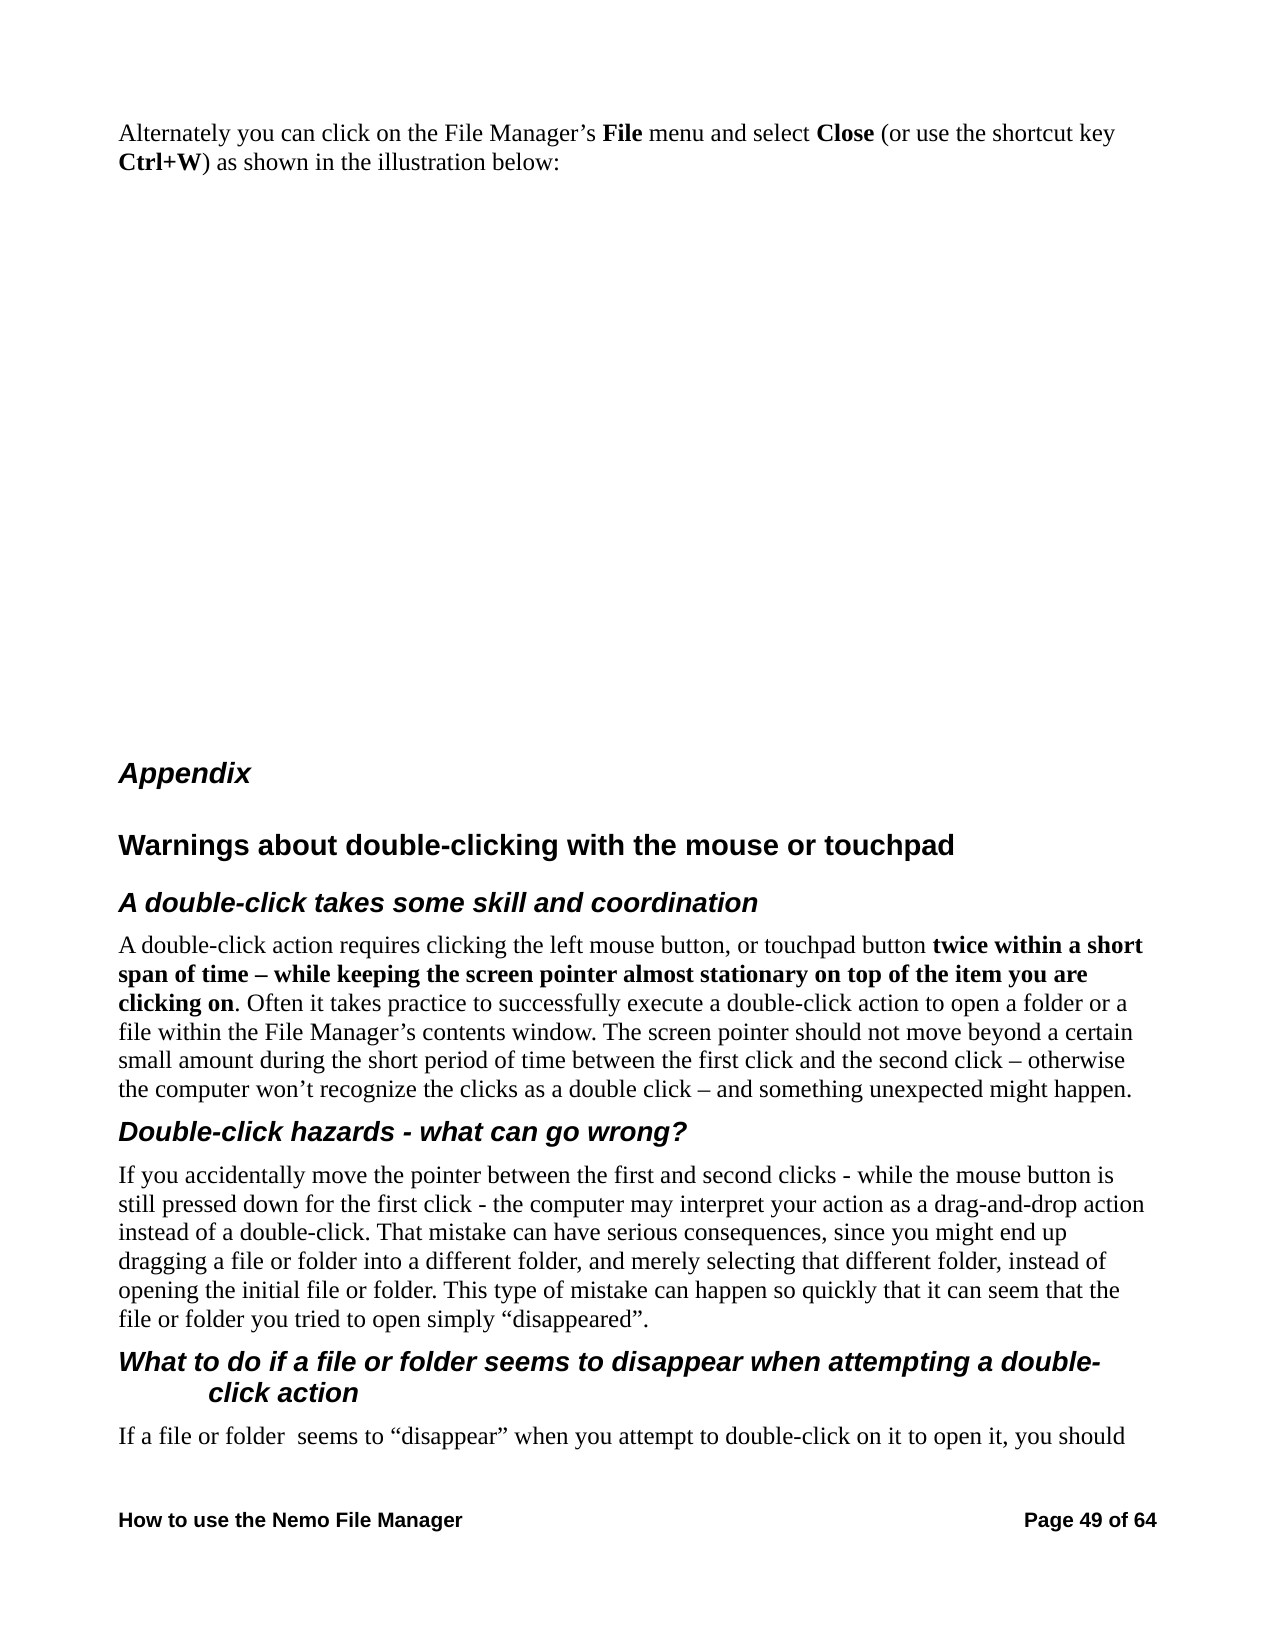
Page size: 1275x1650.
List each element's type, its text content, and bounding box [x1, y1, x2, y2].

subtitle A double-click takes some skill and coordination [118, 886, 1157, 918]
subtitle Warnings about double-clicking with the mouse or touchpad [118, 828, 1157, 861]
text A double-click action requires clicking the left mouse button, or touchpad button twice within a short span of time – while keeping the screen pointer almost stationary on top of the item you are clicking on. Often it takes practice to successfully execute a double-click action to open a folder or a file within the File Manager’s contents window. The screen pointer should not move beyond a certain small amount during the short period of time between the first click and the second click – otherwise the computer won’t recognize the clicks as a double click – and something unexpected might happen. [118, 931, 1157, 1103]
subtitle Appendix [118, 757, 1157, 790]
subtitle Double-click hazards - what can go wrong? [118, 1116, 1157, 1147]
text If a file or folder seems to “disappear” when you attempt to double-click on it to open it, you should [118, 1421, 1157, 1450]
text Alternately you can click on the File Manager’s File menu and select Close (or use the shortcut key Ctrl+W) as shown in the illustration below: [118, 118, 1157, 176]
subtitle What to do if a file or folder seems to disappear when attempting a double-click action [118, 1345, 1157, 1409]
text If you accidentally move the pointer between the first and second clicks - while the mouse button is still pressed down for the first click - the computer may interpret your action as a drag-and-drop action instead of a double-click. That mistake can have serious consequences, since you might end up dragging a file or folder into a different folder, and merely selecting that different folder, instead of opening the initial file or folder. This type of mistake can happen so quickly that it can seem that the file or folder you tried to open simply “disappeared”. [118, 1160, 1157, 1332]
